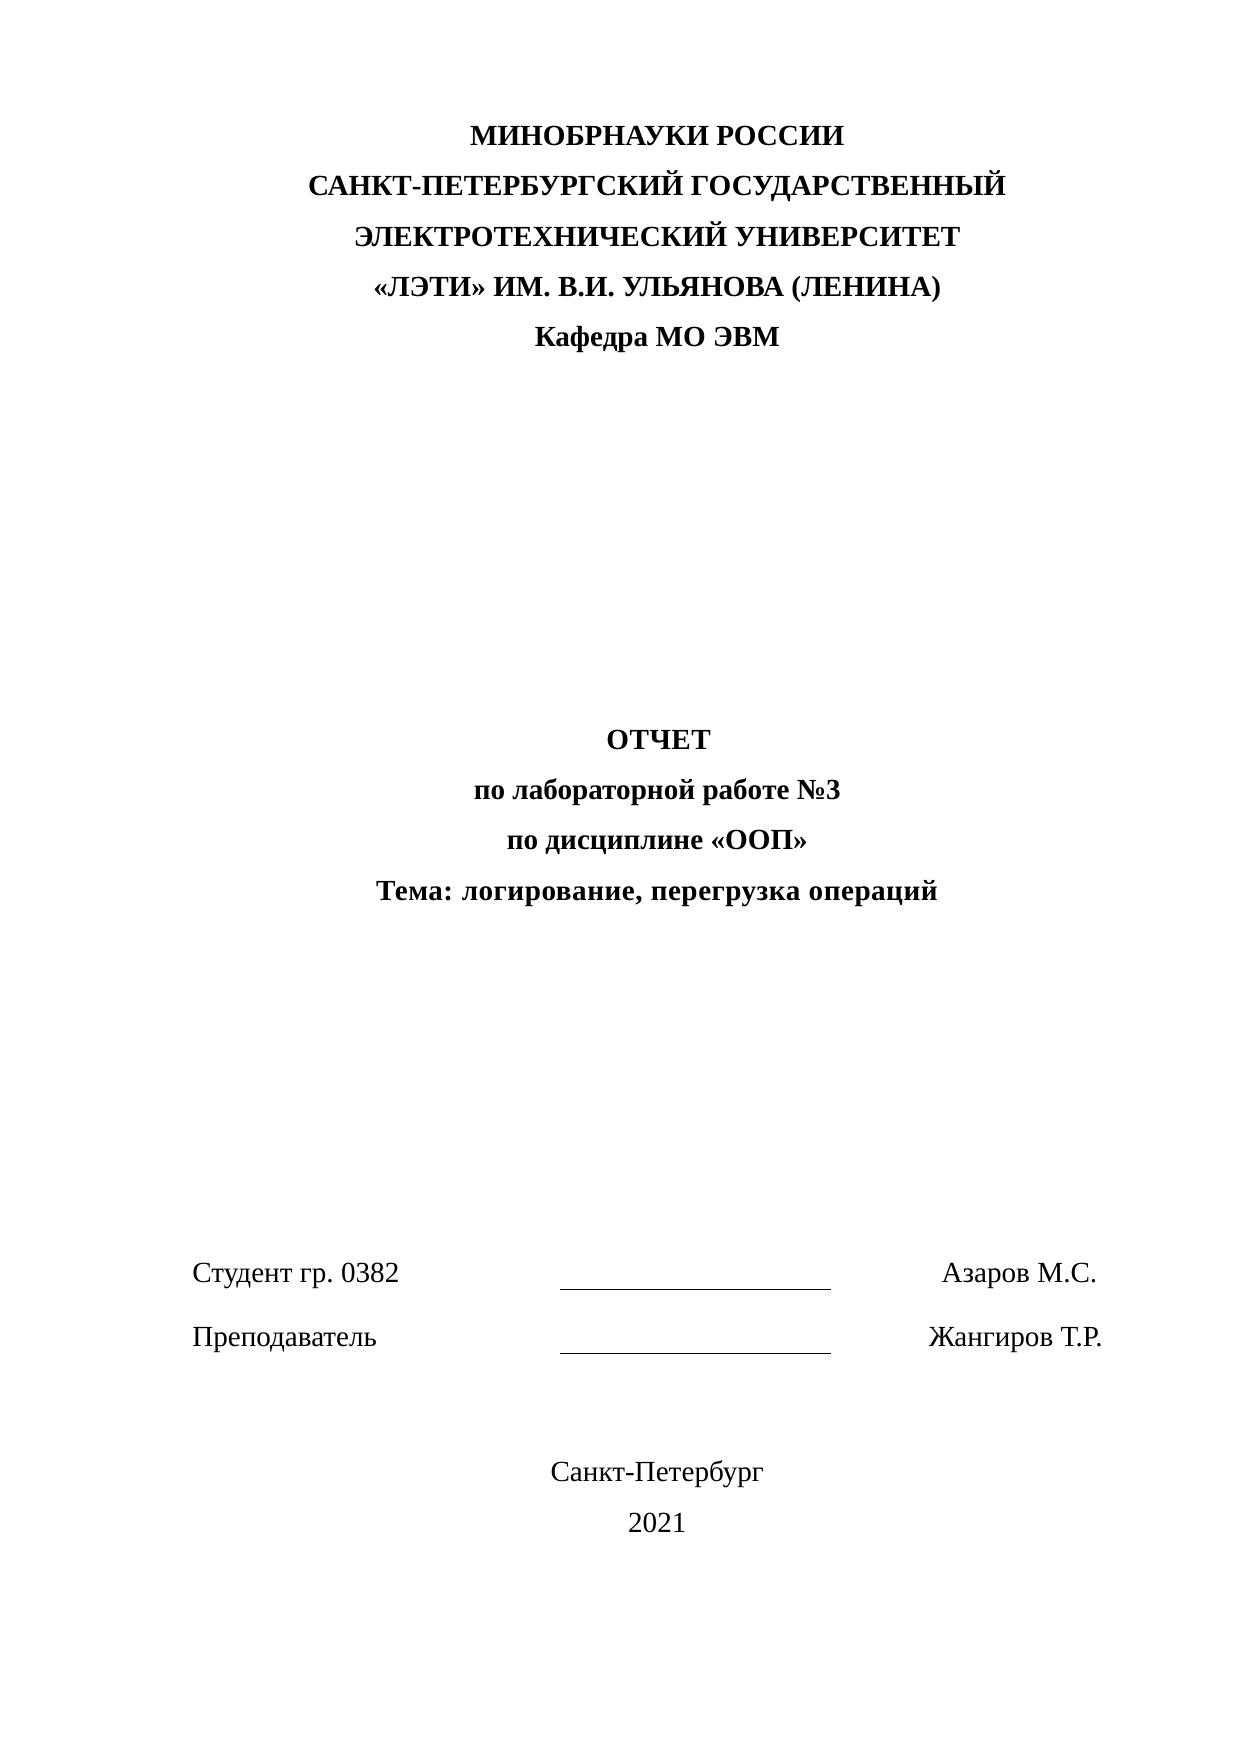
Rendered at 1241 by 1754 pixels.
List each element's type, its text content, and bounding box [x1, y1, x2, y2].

text МИНОБРНАУКИ РОССИИ [118, 118, 1122, 152]
text 2021 [118, 1505, 1122, 1538]
text Кафедра МО ЭВМ [118, 319, 1122, 353]
text по лабораторной работе №3 [118, 772, 1122, 806]
text Санкт-Петербургский государственный [118, 168, 1122, 202]
text отчет [118, 722, 1122, 755]
text электротехнический университет [118, 219, 1122, 252]
table_header Азаров М.С. [831, 1225, 1133, 1289]
table_cell [560, 1290, 831, 1353]
text «ЛЭТИ» им. В.И. Ульянова (Ленина) [118, 269, 1122, 303]
table_cell Преподаватель [107, 1289, 560, 1353]
text Санкт-Петербург [118, 1454, 1122, 1488]
text по дисциплине «ООП» [118, 822, 1122, 856]
table_header [560, 1225, 831, 1289]
table_header Студент гр. 0382 [107, 1225, 560, 1289]
text Тема: логирование, перегрузка операций [118, 873, 1122, 906]
table_cell Жангиров Т.Р. [831, 1289, 1133, 1353]
